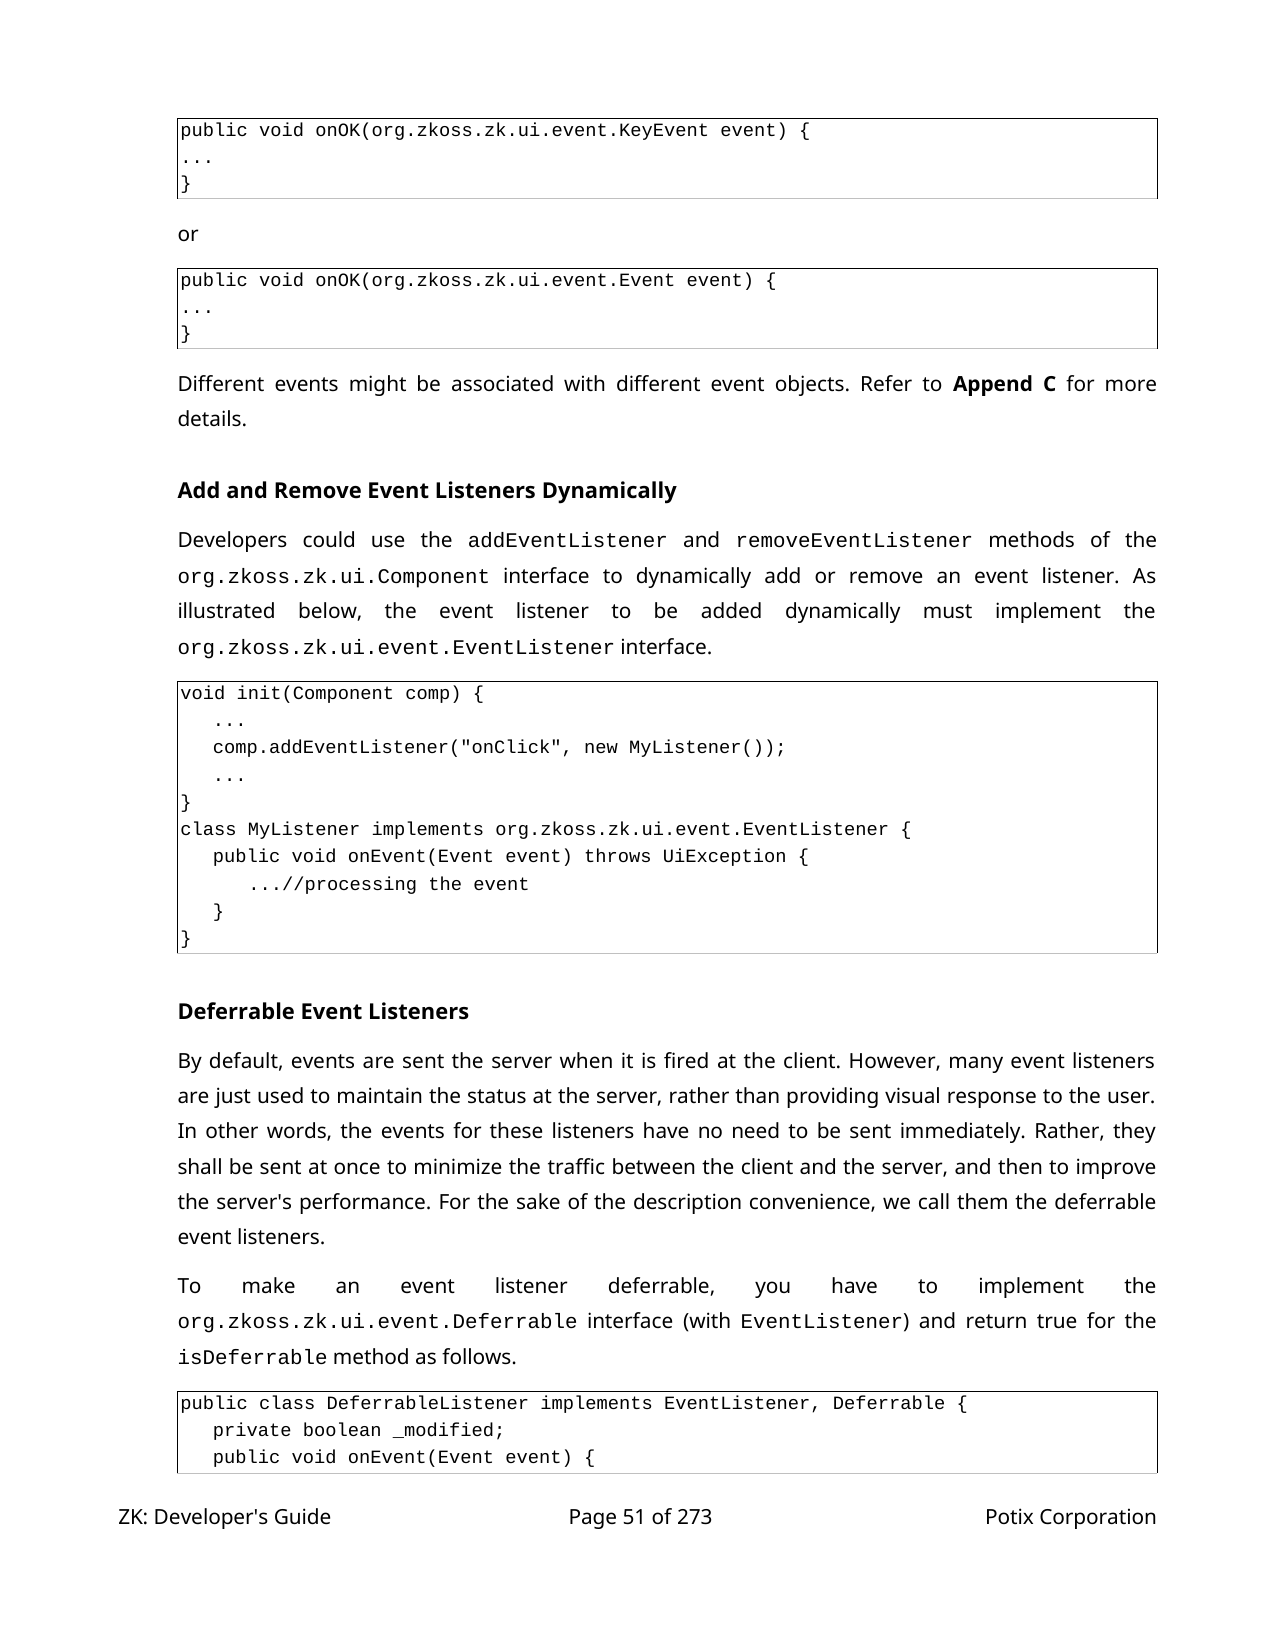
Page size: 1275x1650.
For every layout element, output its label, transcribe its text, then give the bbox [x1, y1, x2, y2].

subtitle Add and Remove Event Listeners Dynamically [177, 475, 1157, 505]
text ... [178, 763, 1157, 787]
text public void onEvent(Event event) throws UiException { [178, 844, 1157, 868]
text ... [178, 708, 1157, 732]
text } [178, 898, 1157, 923]
text Developers could use the addEventListener and removeEventListener methods of the org.zkoss.zk.ui.Component interface to dynamically add or remove an event listener. As illustrated below, the event listener to be added dynamically must implement the org.zkoss.zk.ui.event.EventListener interface. [177, 526, 1157, 660]
text public void onEvent(Event event) { [178, 1445, 1157, 1473]
text public void onOK(org.zkoss.zk.ui.event.Event event) { ... } [178, 269, 1157, 348]
text } [178, 790, 1157, 814]
text private boolean _modified; [178, 1418, 1157, 1442]
text void init(Component comp) { [178, 682, 1157, 705]
text By default, events are sent the server when it is fired at the client. However, many event listeners are just used to maintain the status at the server, rather than providing visual response to the user. In other words, the events for these listeners have no need to be sent immediately. Rather, they shall be sent at once to minimize the traffic between the client and the server, and then to improve the server's performance. For the sake of the description convenience, we call them the deferrable event listeners. [177, 1046, 1157, 1250]
text comp.addEventListener("onClick", new MyListener()); [178, 735, 1157, 760]
text public class DeferrableListener implements EventListener, Deferrable { [178, 1392, 1157, 1415]
subtitle Deferrable Event Listeners [177, 996, 1157, 1026]
text or [177, 219, 1157, 247]
text public void onOK(org.zkoss.zk.ui.event.KeyEvent event) { ... } [178, 119, 1157, 198]
text ...//processing the event [178, 871, 1157, 896]
text Different events might be associated with different event objects. Refer to Append C for more details. [177, 369, 1157, 432]
text class MyListener implements org.zkoss.zk.ui.event.EventListener { [178, 817, 1157, 841]
text } [178, 926, 1157, 953]
text To make an event listener deferrable, you have to implement the org.zkoss.zk.ui.event.Deferrable interface (with EventListener) and return true for the isDeferrable method as follows. [177, 1271, 1157, 1370]
